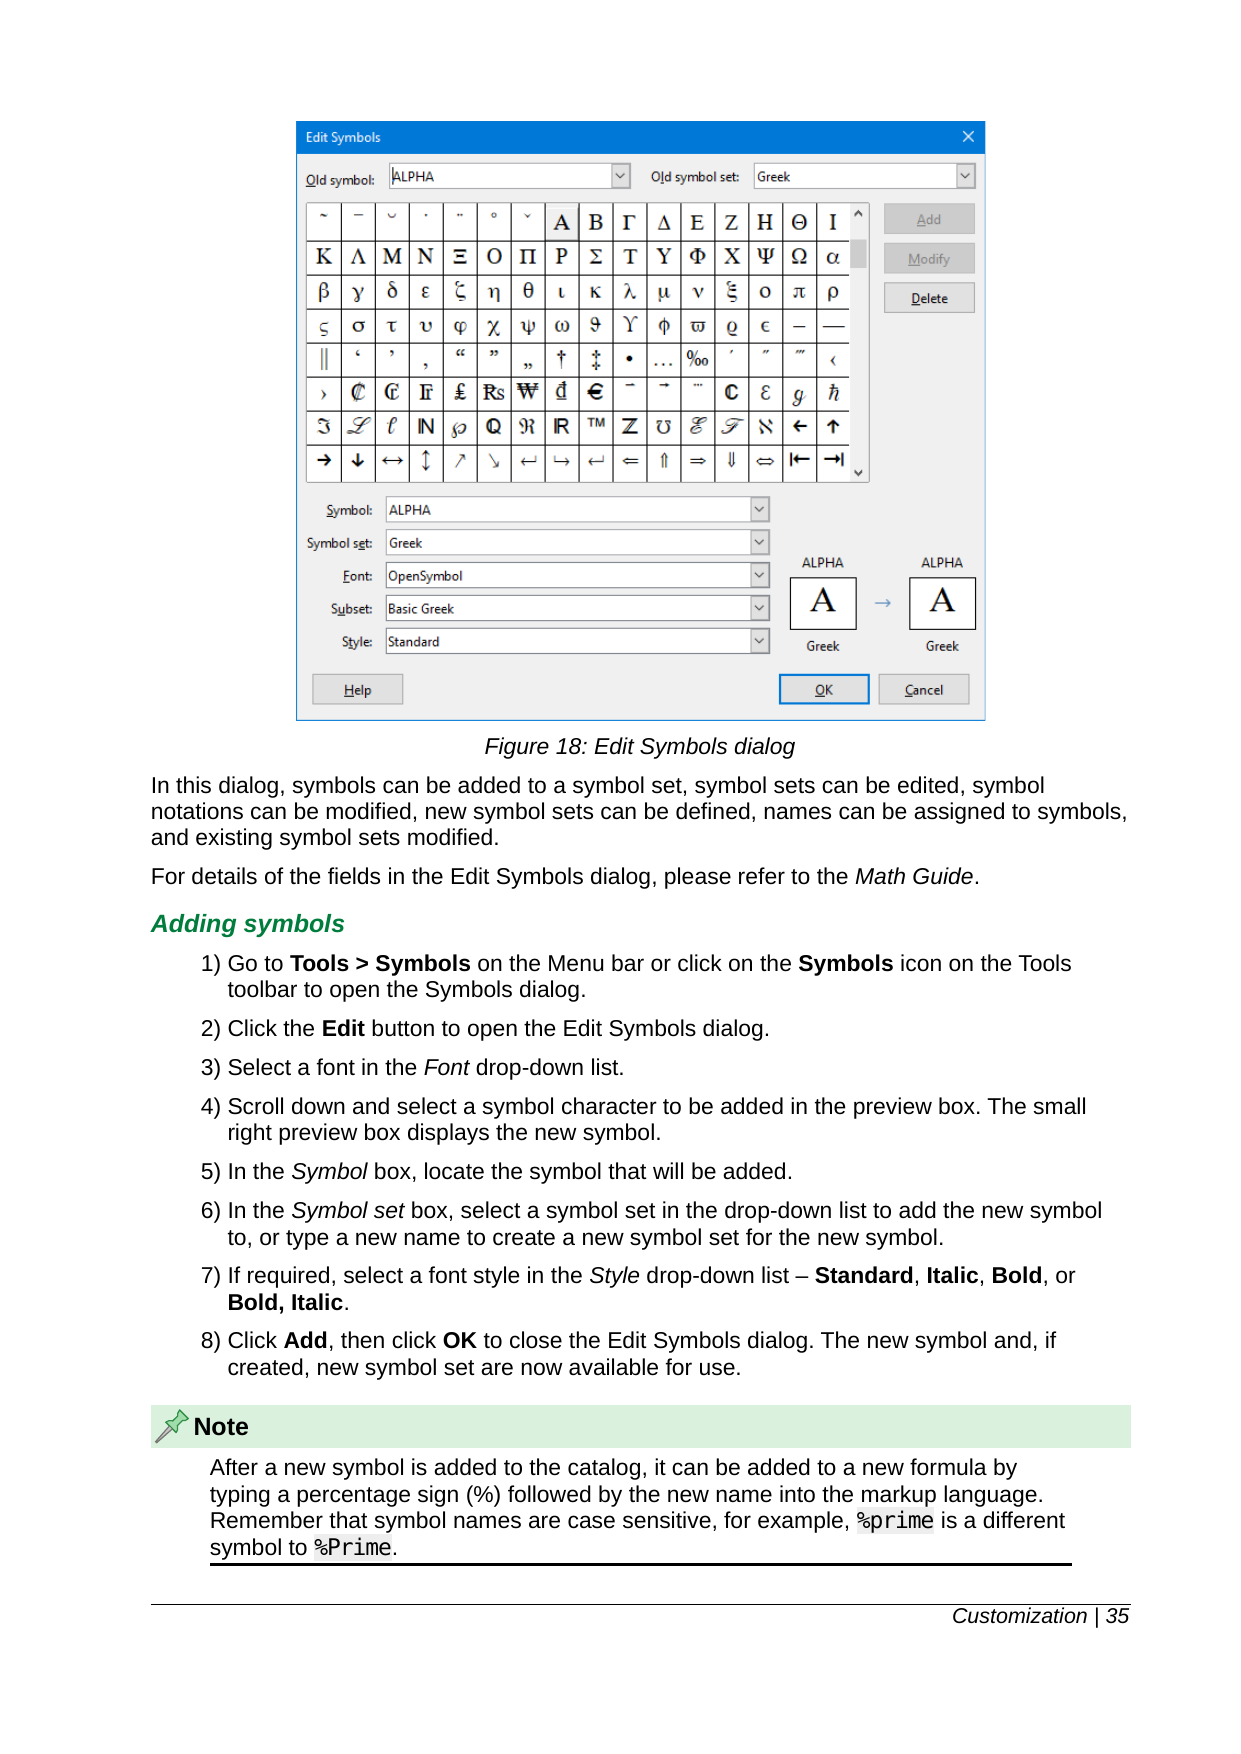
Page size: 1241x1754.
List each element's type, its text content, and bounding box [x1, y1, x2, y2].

list If required, select a font style in the Style drop-down list – Standard, Italic, Bold, or Bold, Italic. [227, 1262, 1131, 1315]
text Figure 18: Edit Symbols dialog [296, 733, 985, 759]
picture [296, 121, 986, 721]
list Select a font in the Font drop-down list. [227, 1054, 1131, 1081]
text In this dialog, symbols can be added to a symbol set, symbol sets can be edited, symbol notations can be modified, new symbol sets can be defined, names can be assigned to symbols, and existing symbol sets modified. [151, 772, 1131, 851]
list Click Add, then click OK to close the Edit Symbols dialog. The new symbol and, if created, new symbol set are now available for use. [227, 1327, 1131, 1380]
list In the Symbol set box, select a symbol set in the drop-down list to add the new symbol to, or type a new name to create a new symbol set for the new symbol. [227, 1197, 1131, 1250]
text After a new symbol is added to the catalog, it can be added to a new formula by typing a percentage sign (%) followed by the new name into the markup language. Remember that symbol names are case sensitive, for example, %prime is a different symbol to %Prime. [209, 1454, 1072, 1566]
list Go to Tools > Symbols on the Menu bar or click on the Symbols icon on the Tools toolbar to open the Symbols dialog. [227, 950, 1131, 1003]
list Scroll down and select a symbol character to be added in the preview box. The small right preview box displays the new symbol. [227, 1093, 1131, 1146]
text For details of the fields in the Edit Symbols dialog, please refer to the Math Guide. [151, 863, 1131, 889]
subtitle Note [151, 1405, 1131, 1448]
list In the Symbol box, locate the symbol that will be added. [227, 1158, 1131, 1184]
list Click the Edit button to open the Edit Symbols dialog. [227, 1015, 1131, 1042]
subtitle Adding symbols [151, 909, 1131, 938]
